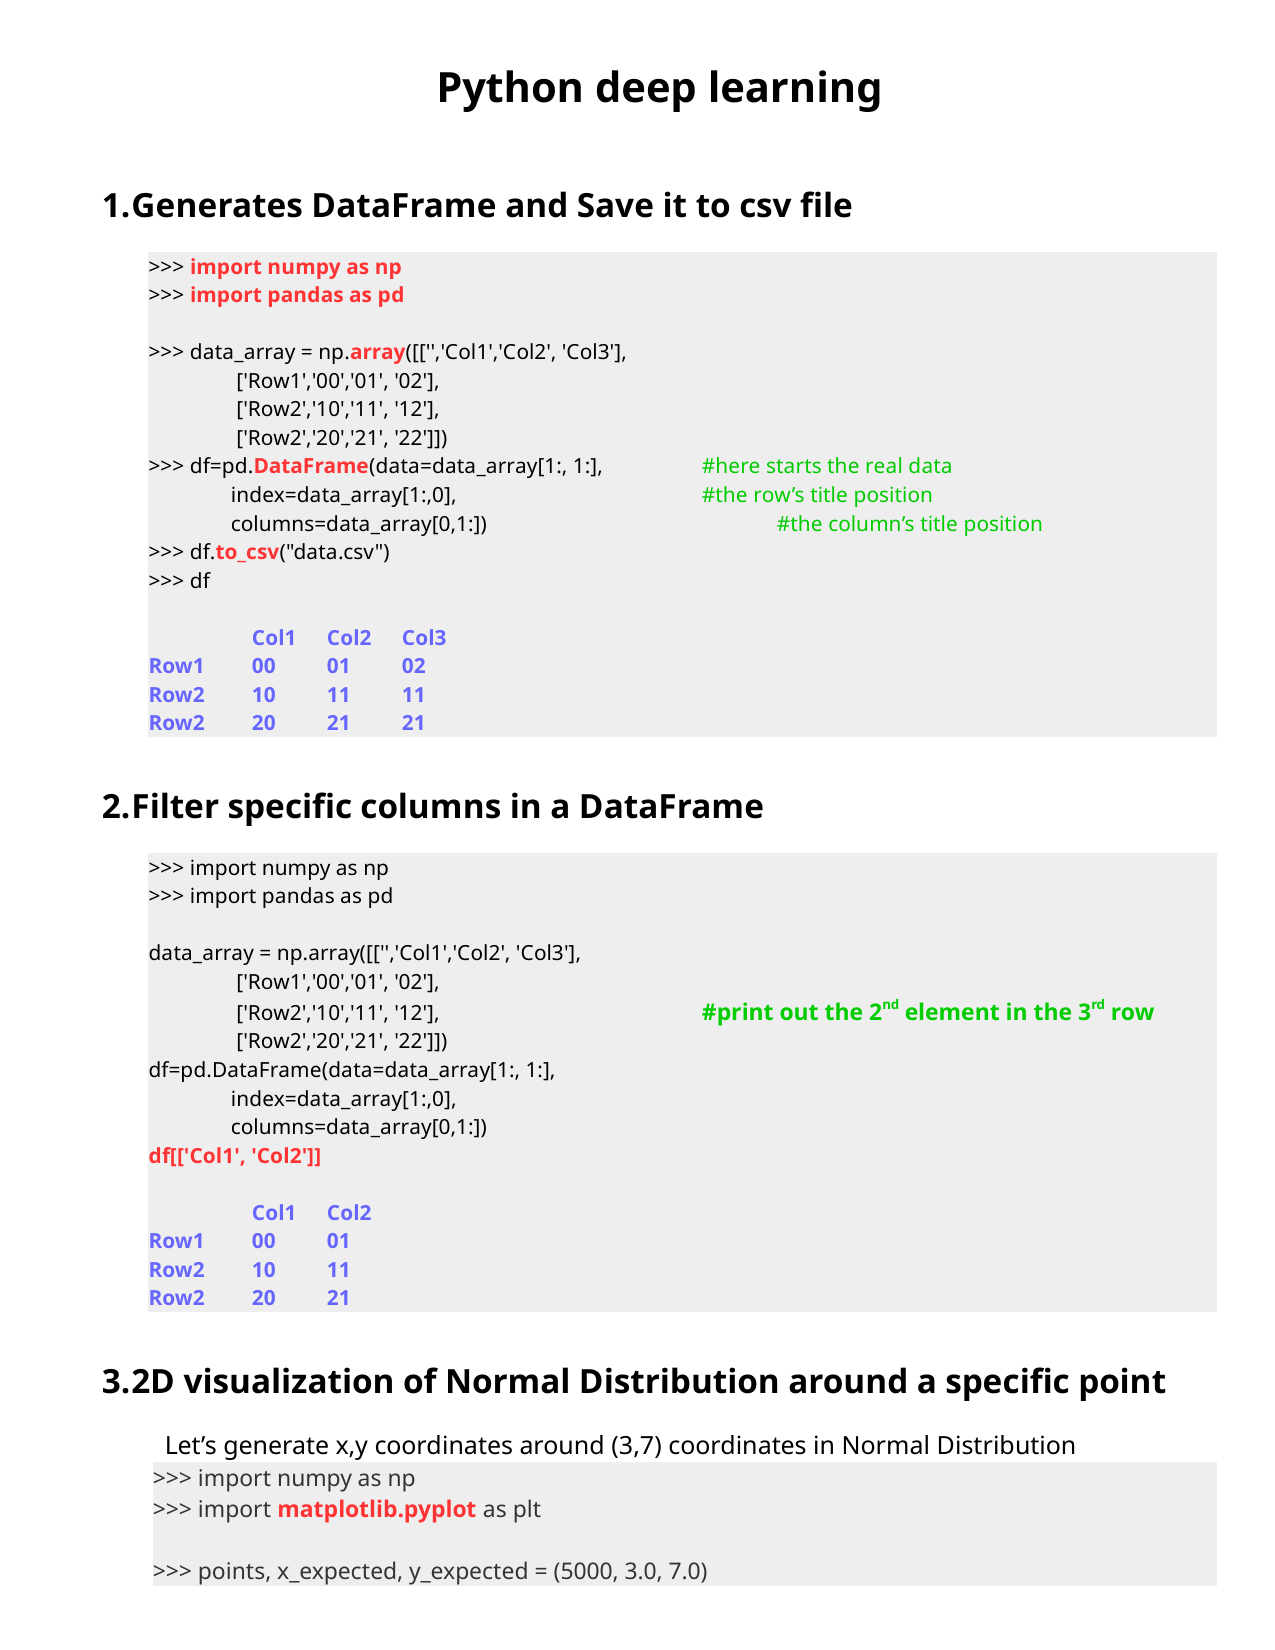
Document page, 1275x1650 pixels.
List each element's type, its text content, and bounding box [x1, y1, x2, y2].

text Row2 10 11 [148, 1255, 1217, 1283]
text ['Row2','20','21', '22']]) [148, 423, 1217, 451]
text >>> import numpy as np [148, 252, 1217, 280]
text ['Row2','10','11', '12'], [148, 394, 1217, 423]
text >>> import pandas as pd [148, 881, 1217, 910]
text Col1 Col2 [148, 1169, 1217, 1226]
text Row2 10 11 11 [148, 680, 1217, 708]
text data_array = np.array([['','Col1','Col2', 'Col3'], [148, 938, 1217, 967]
text ['Row2','20','21', '22']]) [148, 1026, 1217, 1055]
text >>> df [148, 566, 1217, 594]
text Let’s generate x,y coordinates around (3,7) coordinates in Normal Distribution [149, 1428, 1217, 1462]
text Row1 00 01 [148, 1226, 1217, 1255]
text index=data_array[1:,0], [148, 1083, 1217, 1112]
text >>> import numpy as np [148, 853, 1217, 881]
text df[['Col1', 'Col2']] [148, 1141, 1217, 1169]
text >>> df.to_csv("data.csv") [148, 537, 1217, 566]
text >>> data_array = np.array([['','Col1','Col2', 'Col3'], [148, 337, 1217, 366]
text Col1 Col2 Col3 [148, 594, 1217, 651]
text >>> import numpy as np [153, 1462, 1217, 1493]
text ['Row1','00','01', '02'], [148, 366, 1217, 394]
text >>> points, x_expected, y_expected = (5000, 3.0, 7.0) [153, 1555, 1217, 1586]
text Row1 00 01 02 [148, 651, 1217, 680]
text columns=data_array[0,1:]) #the column’s title position [148, 508, 1217, 537]
text >>> import pandas as pd [148, 280, 1217, 309]
text Row2 20 21 21 [148, 708, 1217, 737]
text columns=data_array[0,1:]) [148, 1112, 1217, 1141]
subtitle Filter specific columns in a DataFrame [102, 783, 1217, 829]
title Python deep learning [102, 58, 1217, 114]
subtitle Generates DataFrame and Save it to csv file [102, 182, 1217, 228]
text index=data_array[1:,0], #the row’s title position [148, 480, 1217, 508]
text Row2 20 21 [148, 1283, 1217, 1312]
text ['Row2','10','11', '12'], #print out the 2nd element in the 3rd row [148, 995, 1217, 1026]
subtitle 2D visualization of Normal Distribution around a specific point [102, 1358, 1217, 1404]
text ['Row1','00','01', '02'], [148, 967, 1217, 995]
text >>> df=pd.DataFrame(data=data_array[1:, 1:], #here starts the real data [148, 451, 1217, 480]
text df=pd.DataFrame(data=data_array[1:, 1:], [148, 1055, 1217, 1083]
text >>> import matplotlib.pyplot as plt [153, 1493, 1217, 1524]
